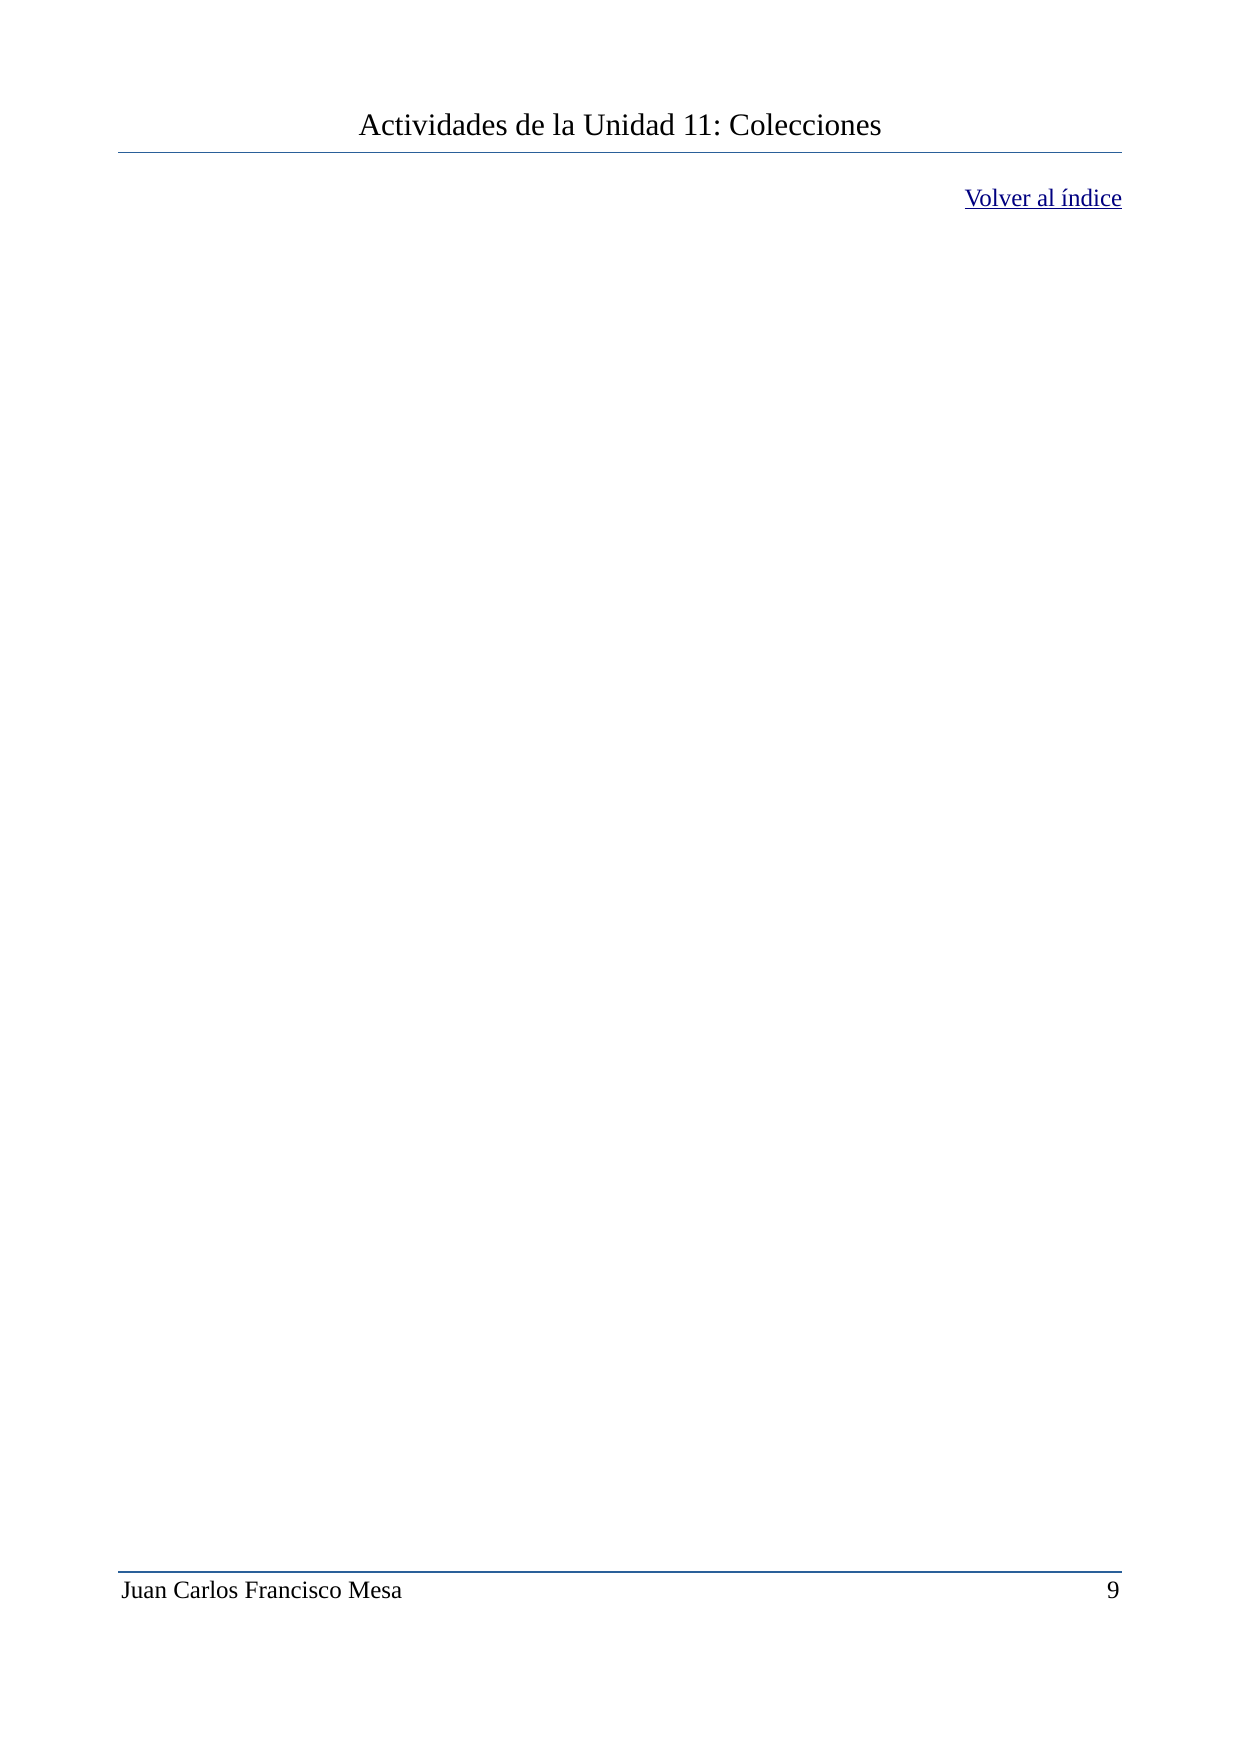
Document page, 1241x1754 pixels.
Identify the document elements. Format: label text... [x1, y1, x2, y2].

text Volver al índice [118, 183, 1122, 212]
